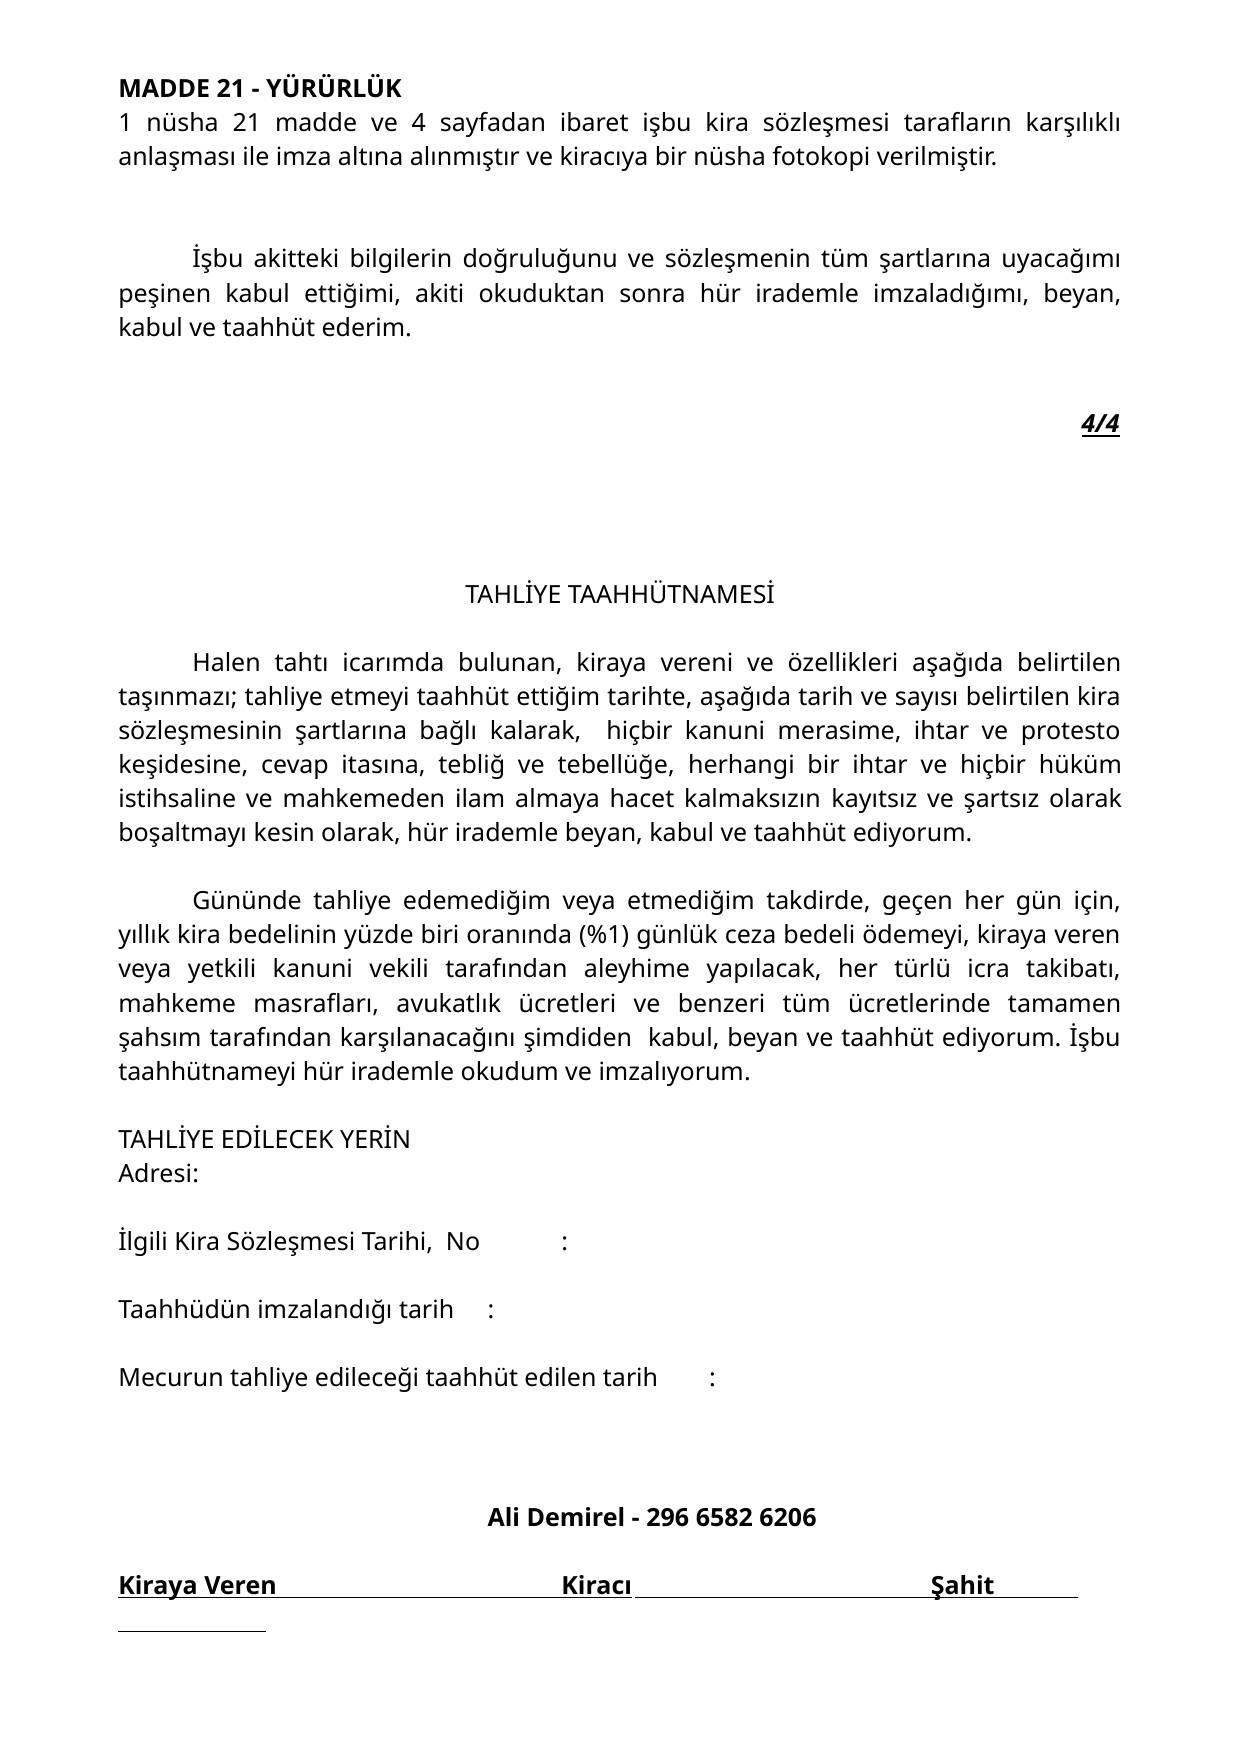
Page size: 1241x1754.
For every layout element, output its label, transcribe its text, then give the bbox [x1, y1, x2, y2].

text Mecurun tahliye edileceği taahhüt edilen tarih : [118, 1360, 1122, 1394]
text Adresi : [118, 1156, 1122, 1189]
text Halen tahtı icarımda bulunan, kiraya vereni ve özellikleri aşağıda belirtilen taşınmazı; tahliye etmeyi taahhüt ettiğim tarihte, aşağıda tarih ve sayısı belirtilen kira sözleşmesinin şartlarına bağlı kalarak, hiçbir kanuni merasime, ihtar ve protesto keşidesine, cevap itasına, tebliğ ve tebellüğe, herhangi bir ihtar ve hiçbir hüküm istihsaline ve mahkemeden ilam almaya hacet kalmaksızın kayıtsız ve şartsız olarak boşaltmayı kesin olarak, hür irademle beyan, kabul ve taahhüt ediyorum. [118, 644, 1122, 849]
text İlgili Kira Sözleşmesi Tarihi, No : [118, 1224, 1122, 1258]
text 1 nüsha 21 madde ve 4 sayfadan ibaret işbu kira sözleşmesi tarafların karşılıklı anlaşması ile imza altına alınmıştır ve kiracıya bir nüsha fotokopi verilmiştir. [118, 105, 1122, 173]
text 4/4 [118, 406, 1122, 440]
text TAHLİYE EDİLECEK YERİN [118, 1121, 1122, 1156]
text Gününde tahliye edemediğim veya etmediğim takdirde, geçen her gün için, yıllık kira bedelinin yüzde biri oranında (%1) günlük ceza bedeli ödemeyi, kiraya veren veya yetkili kanuni vekili tarafından aleyhime yapılacak, her türlü icra takibatı, mahkeme masrafları, avukatlık ücretleri ve benzeri tüm ücretlerinde tamamen şahsım tarafından karşılanacağını şimdiden kabul, beyan ve taahhüt ediyorum. İşbu taahhütnameyi hür irademle okudum ve imzalıyorum. [118, 883, 1122, 1087]
text İşbu akitteki bilgilerin doğruluğunu ve sözleşmenin tüm şartlarına uyacağımı peşinen kabul ettiğimi, akiti okuduktan sonra hür irademle imzaladığımı, beyan, kabul ve taahhüt ederim. [118, 241, 1122, 343]
text MADDE 21 - YÜRÜRLÜK [118, 71, 1122, 105]
text Taahhüdün imzalandığı tarih : [118, 1292, 1122, 1326]
text TAHLİYE TAAHHÜTNAMESİ [118, 576, 1122, 611]
